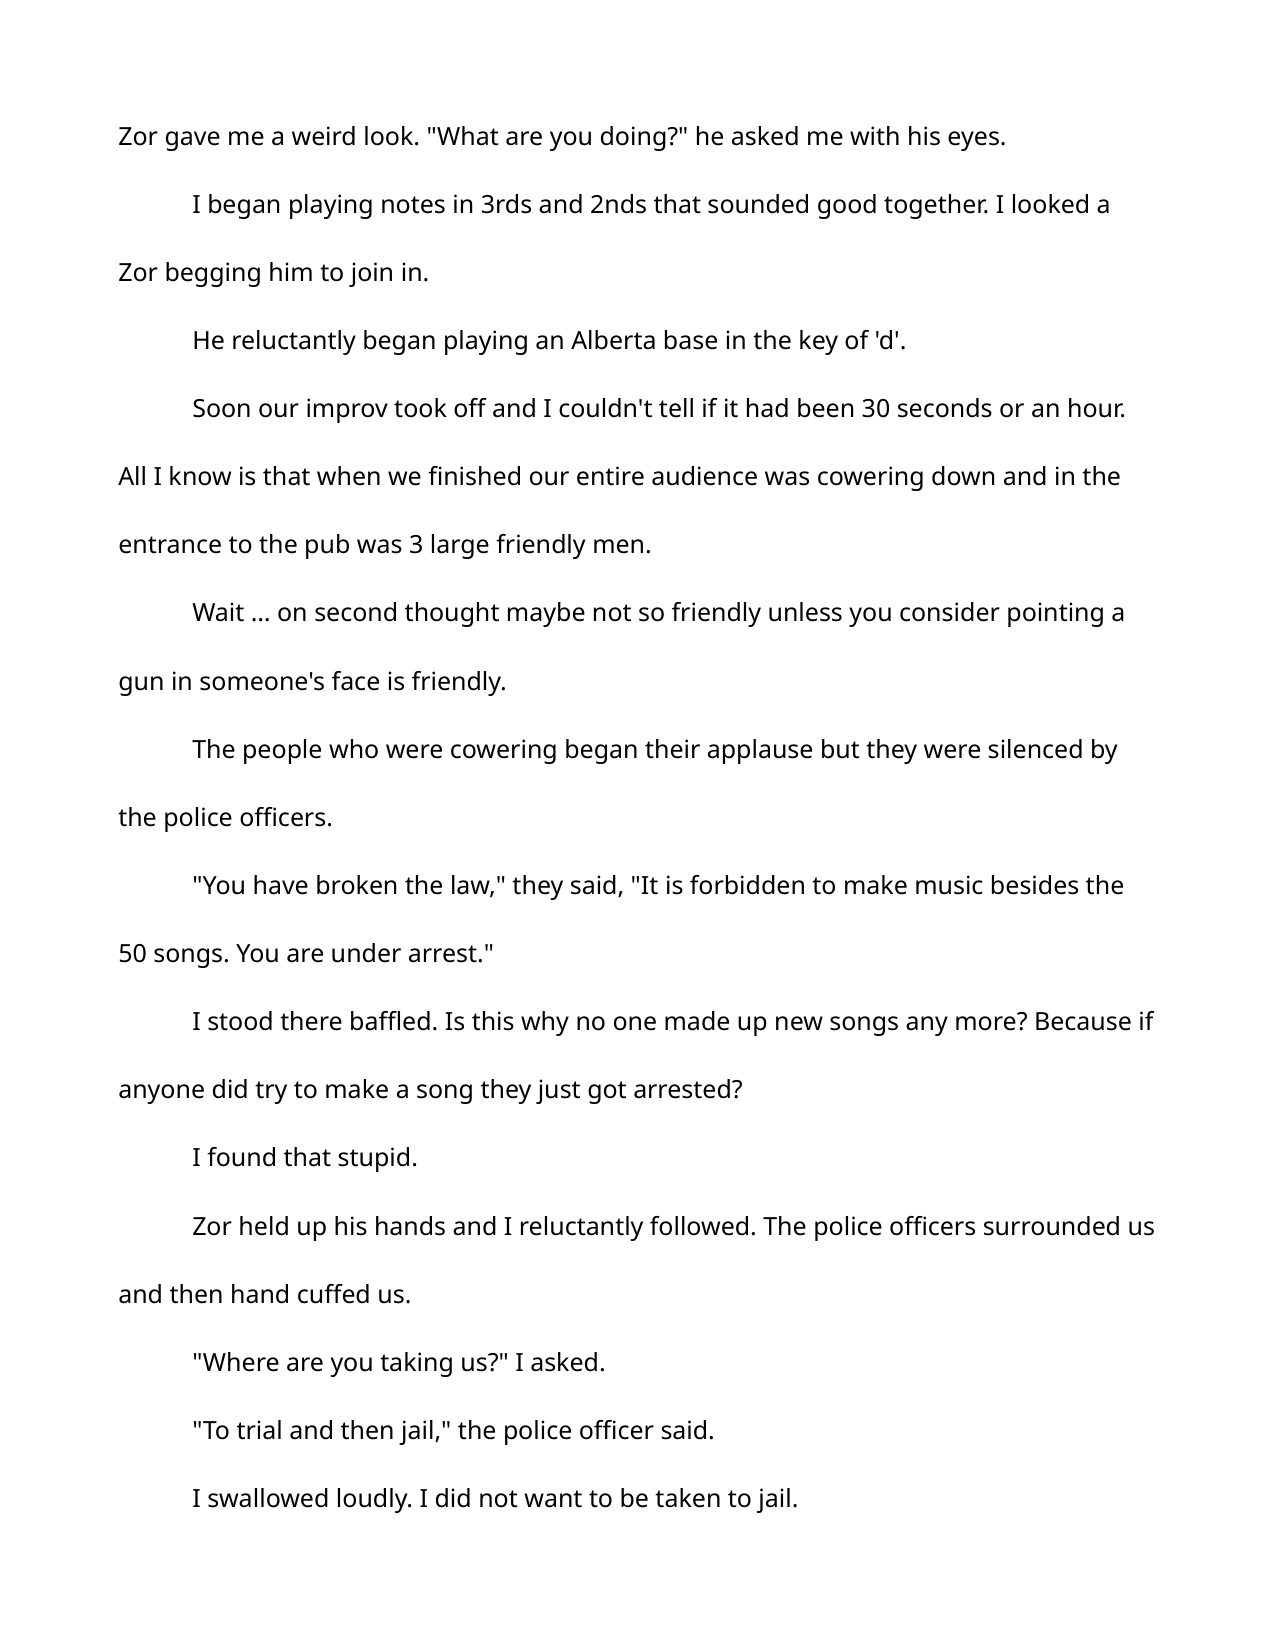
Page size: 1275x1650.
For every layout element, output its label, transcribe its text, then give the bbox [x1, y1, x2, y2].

text "You have broken the law," they said, "It is forbidden to make music besides the 50 songs. You are under arrest." [118, 867, 1157, 970]
text Zor held up his hands and I reluctantly followed. The police officers surrounded us and then hand cuffed us. [118, 1208, 1157, 1310]
text I began playing notes in 3rds and 2nds that sounded good together. I looked a Zor begging him to join in. [118, 186, 1157, 288]
text Soon our improv took off and I couldn't tell if it had been 30 seconds or an hour. All I know is that when we finished our entire audience was cowering down and in the entrance to the pub was 3 large friendly men. [118, 391, 1157, 561]
text Zor gave me a weird look. "What are you doing?" he asked me with his eyes. [118, 118, 1157, 152]
text I found that stupid. [118, 1140, 1157, 1174]
text I stood there baffled. Is this why no one made up new songs any more? Because if anyone did try to make a song they just got arrested? [118, 1004, 1157, 1106]
text The people who were cowering began their applause but they were silenced by the police officers. [118, 731, 1157, 833]
text "To trial and then jail," the police officer said. [118, 1412, 1157, 1447]
text "Where are you taking us?" I asked. [118, 1344, 1157, 1378]
text I swallowed loudly. I did not want to be taken to jail. [118, 1481, 1157, 1515]
text He reluctantly began playing an Alberta base in the key of 'd'. [118, 322, 1157, 357]
text Wait … on second thought maybe not so friendly unless you consider pointing a gun in someone's face is friendly. [118, 595, 1157, 697]
